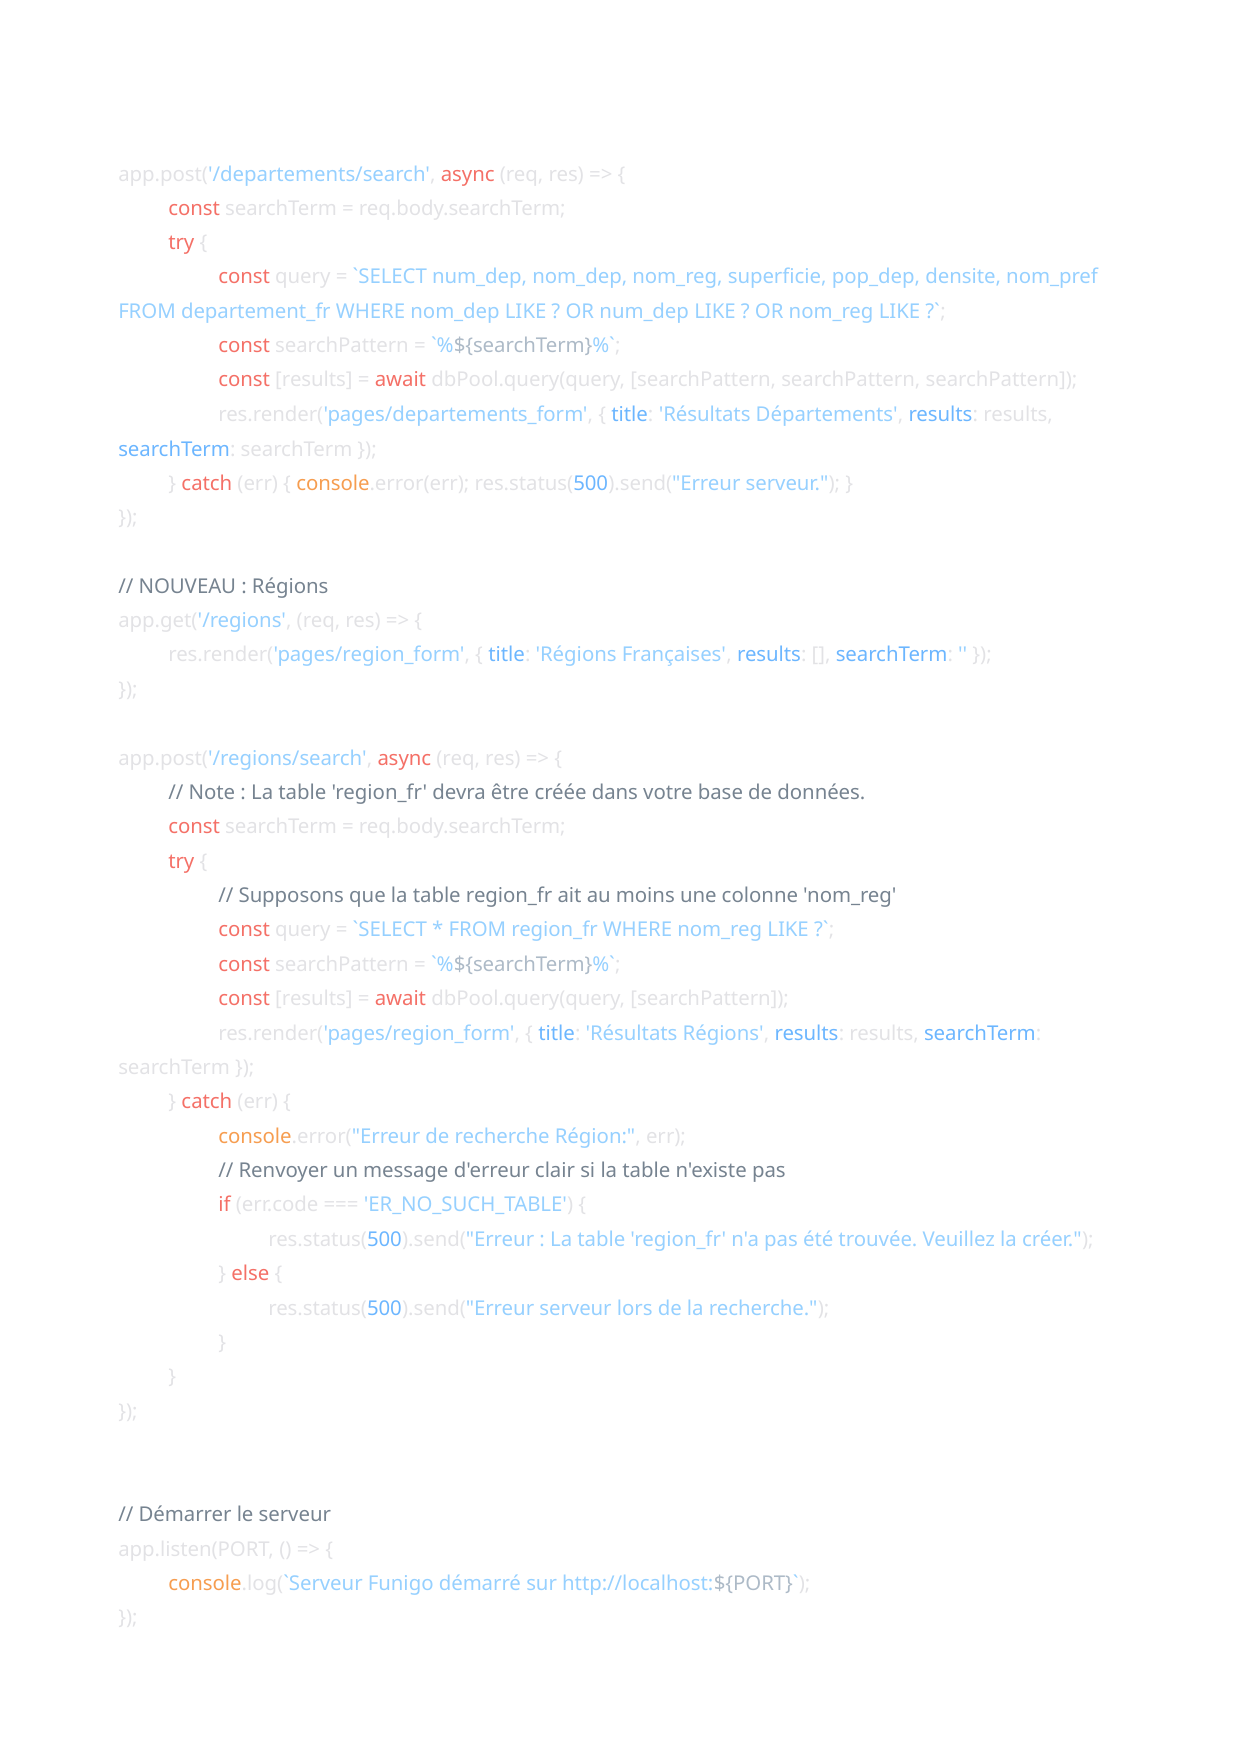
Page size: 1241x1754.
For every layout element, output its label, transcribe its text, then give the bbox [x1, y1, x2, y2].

text const query = `SELECT num_dep, nom_dep, nom_reg, superficie, pop_dep, densite, nom_pref FROM departement_fr WHERE nom_dep LIKE ? OR num_dep LIKE ? OR nom_reg LIKE ?`; [118, 256, 1122, 324]
text const searchPattern = `%${searchTerm}%`; [118, 943, 1122, 977]
text const [results] = await dbPool.query(query, [searchPattern, searchPattern, searchPattern]); [118, 359, 1122, 393]
text } [118, 1356, 1122, 1390]
text // Renvoyer un message d'erreur clair si la table n'existe pas [118, 1149, 1122, 1184]
text } [118, 1321, 1122, 1356]
text app.post('/departements/search', async (req, res) => { [118, 152, 1122, 187]
text const searchPattern = `%${searchTerm}%`; [118, 324, 1122, 359]
text console.log(`Serveur Funigo démarré sur http://localhost:${PORT}`); [118, 1562, 1122, 1596]
text res.render('pages/region_form', { title: 'Résultats Régions', results: results, searchTerm: searchTerm }); [118, 1012, 1122, 1081]
text const [results] = await dbPool.query(query, [searchPattern]); [118, 977, 1122, 1012]
text } catch (err) { [118, 1081, 1122, 1115]
text } catch (err) { console.error(err); res.status(500).send("Erreur serveur."); } [118, 462, 1122, 496]
text app.post('/regions/search', async (req, res) => { [118, 737, 1122, 771]
text res.status(500).send("Erreur : La table 'region_fr' n'a pas été trouvée. Veuillez la créer."); [118, 1218, 1122, 1252]
text console.error("Erreur de recherche Région:", err); [118, 1115, 1122, 1149]
text app.get('/regions', (req, res) => { [118, 599, 1122, 634]
text const searchTerm = req.body.searchTerm; [118, 806, 1122, 840]
text const searchTerm = req.body.searchTerm; [118, 187, 1122, 221]
text }); [118, 1390, 1122, 1424]
text res.status(500).send("Erreur serveur lors de la recherche."); [118, 1287, 1122, 1321]
text res.render('pages/departements_form', { title: 'Résultats Départements', results: results, searchTerm: searchTerm }); [118, 393, 1122, 462]
text // NOUVEAU : Régions [118, 565, 1122, 599]
text }); [118, 668, 1122, 702]
text }); [118, 1596, 1122, 1631]
text try { [118, 221, 1122, 256]
text if (err.code === 'ER_NO_SUCH_TABLE') { [118, 1184, 1122, 1218]
text // Note : La table 'region_fr' devra être créée dans votre base de données. [118, 771, 1122, 806]
text // Démarrer le serveur [118, 1493, 1122, 1527]
text app.listen(PORT, () => { [118, 1527, 1122, 1562]
text res.render('pages/region_form', { title: 'Régions Françaises', results: [], searchTerm: '' }); [118, 634, 1122, 668]
text } else { [118, 1252, 1122, 1287]
text }); [118, 496, 1122, 531]
text // Supposons que la table region_fr ait au moins une colonne 'nom_reg' [118, 874, 1122, 909]
text const query = `SELECT * FROM region_fr WHERE nom_reg LIKE ?`; [118, 909, 1122, 943]
text try { [118, 840, 1122, 874]
